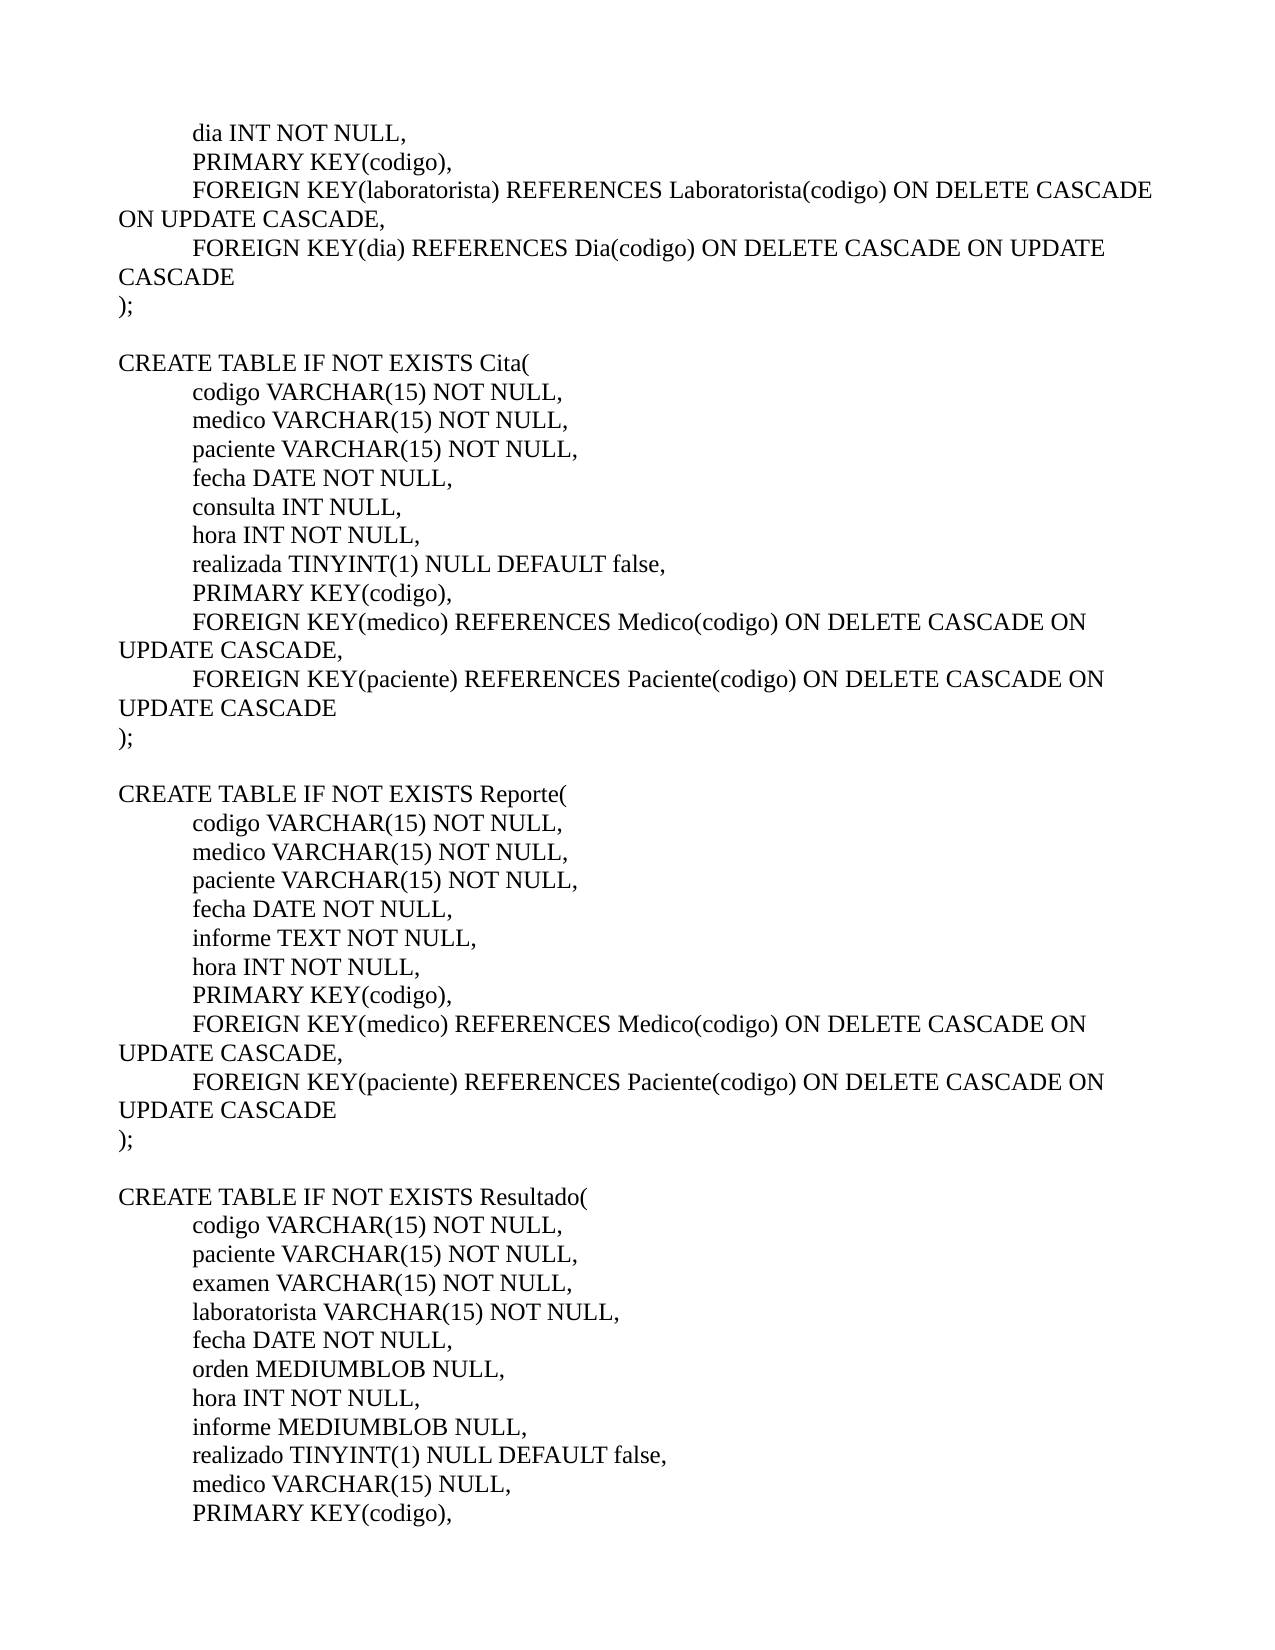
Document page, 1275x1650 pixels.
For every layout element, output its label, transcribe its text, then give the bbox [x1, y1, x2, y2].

text FOREIGN KEY(laboratorista) REFERENCES Laboratorista(codigo) ON DELETE CASCADE ON UPDATE CASCADE, [118, 176, 1157, 233]
text medico VARCHAR(15) NOT NULL, [118, 406, 1157, 434]
text PRIMARY KEY(codigo), [118, 578, 1157, 607]
text FOREIGN KEY(paciente) REFERENCES Paciente(codigo) ON DELETE CASCADE ON UPDATE CASCADE [118, 664, 1157, 722]
text CREATE TABLE IF NOT EXISTS Reporte( [118, 779, 1157, 808]
text medico VARCHAR(15) NOT NULL, [118, 837, 1157, 866]
text fecha DATE NOT NULL, [118, 1326, 1157, 1354]
text ); [118, 291, 1157, 319]
text hora INT NOT NULL, [118, 521, 1157, 549]
text FOREIGN KEY(medico) REFERENCES Medico(codigo) ON DELETE CASCADE ON UPDATE CASCADE, [118, 1009, 1157, 1067]
text hora INT NOT NULL, [118, 1383, 1157, 1412]
text FOREIGN KEY(dia) REFERENCES Dia(codigo) ON DELETE CASCADE ON UPDATE CASCADE [118, 233, 1157, 291]
text dia INT NOT NULL, [118, 118, 1157, 147]
text fecha DATE NOT NULL, [118, 894, 1157, 923]
text laboratorista VARCHAR(15) NOT NULL, [118, 1297, 1157, 1326]
text examen VARCHAR(15) NOT NULL, [118, 1268, 1157, 1297]
text FOREIGN KEY(paciente) REFERENCES Paciente(codigo) ON DELETE CASCADE ON UPDATE CASCADE [118, 1067, 1157, 1124]
text paciente VARCHAR(15) NOT NULL, [118, 866, 1157, 894]
text informe TEXT NOT NULL, [118, 923, 1157, 952]
text consulta INT NULL, [118, 492, 1157, 521]
text ); [118, 722, 1157, 751]
text paciente VARCHAR(15) NOT NULL, [118, 434, 1157, 463]
text codigo VARCHAR(15) NOT NULL, [118, 808, 1157, 837]
text realizado TINYINT(1) NULL DEFAULT false, [118, 1441, 1157, 1469]
text CREATE TABLE IF NOT EXISTS Resultado( [118, 1182, 1157, 1211]
text codigo VARCHAR(15) NOT NULL, [118, 377, 1157, 406]
text PRIMARY KEY(codigo), [118, 981, 1157, 1009]
text CREATE TABLE IF NOT EXISTS Cita( [118, 348, 1157, 377]
text medico VARCHAR(15) NULL, [118, 1469, 1157, 1498]
text paciente VARCHAR(15) NOT NULL, [118, 1239, 1157, 1268]
text realizada TINYINT(1) NULL DEFAULT false, [118, 549, 1157, 578]
text FOREIGN KEY(medico) REFERENCES Medico(codigo) ON DELETE CASCADE ON UPDATE CASCADE, [118, 607, 1157, 664]
text PRIMARY KEY(codigo), [118, 1498, 1157, 1527]
text informe MEDIUMBLOB NULL, [118, 1412, 1157, 1441]
text orden MEDIUMBLOB NULL, [118, 1354, 1157, 1383]
text fecha DATE NOT NULL, [118, 463, 1157, 492]
text PRIMARY KEY(codigo), [118, 147, 1157, 176]
text ); [118, 1124, 1157, 1153]
text hora INT NOT NULL, [118, 952, 1157, 981]
text codigo VARCHAR(15) NOT NULL, [118, 1211, 1157, 1239]
